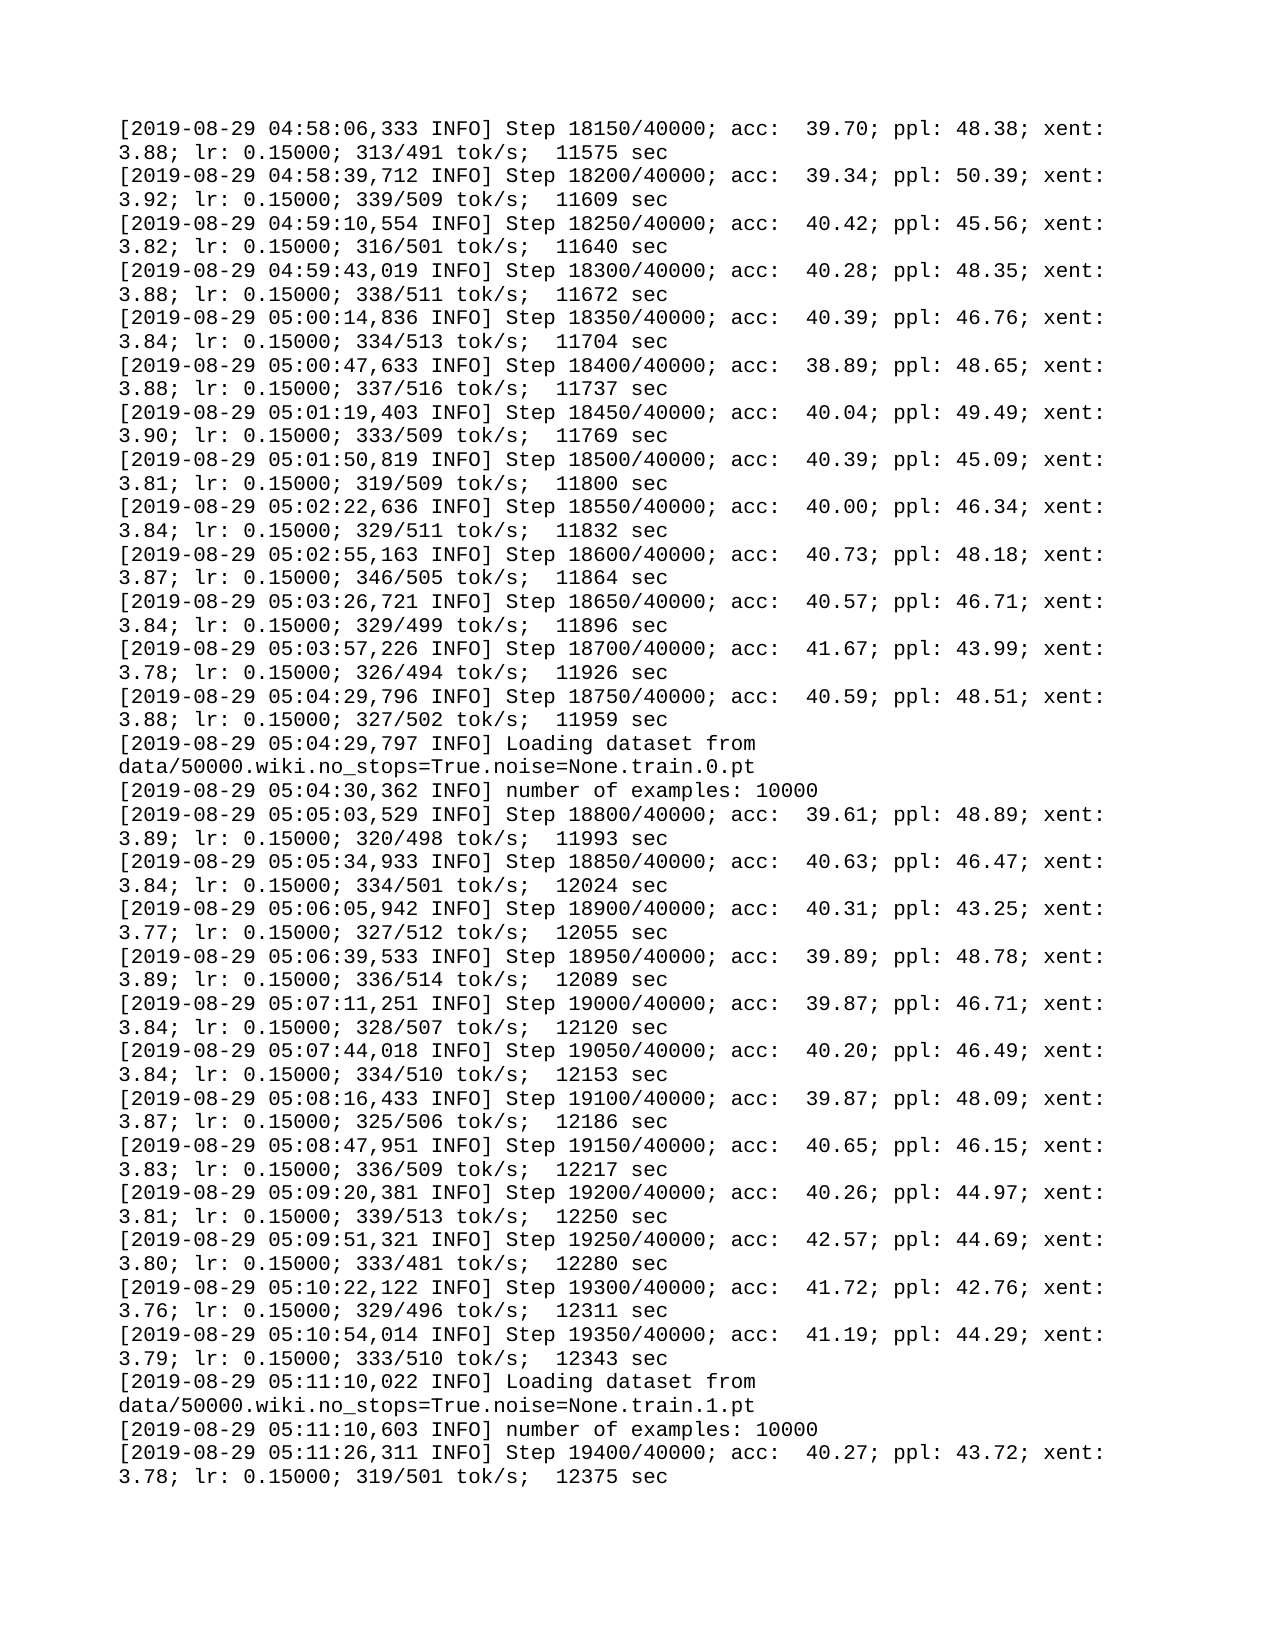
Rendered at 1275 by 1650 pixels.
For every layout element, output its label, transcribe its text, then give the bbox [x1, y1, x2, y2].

text [2019-08-29 05:04:29,797 INFO] Loading dataset from data/50000.wiki.no_stops=True.noise=None.train.0.pt [118, 733, 1157, 780]
text [2019-08-29 04:59:10,554 INFO] Step 18250/40000; acc: 40.42; ppl: 45.56; xent: 3.82; lr: 0.15000; 316/501 tok/s; 11640 sec [118, 213, 1157, 260]
text [2019-08-29 05:03:57,226 INFO] Step 18700/40000; acc: 41.67; ppl: 43.99; xent: 3.78; lr: 0.15000; 326/494 tok/s; 11926 sec [118, 638, 1157, 686]
text [2019-08-29 05:10:54,014 INFO] Step 19350/40000; acc: 41.19; ppl: 44.29; xent: 3.79; lr: 0.15000; 333/510 tok/s; 12343 sec [118, 1324, 1157, 1371]
text [2019-08-29 05:06:05,942 INFO] Step 18900/40000; acc: 40.31; ppl: 43.25; xent: 3.77; lr: 0.15000; 327/512 tok/s; 12055 sec [118, 898, 1157, 946]
text [2019-08-29 05:11:10,603 INFO] number of examples: 10000 [118, 1419, 1157, 1442]
text [2019-08-29 04:58:06,333 INFO] Step 18150/40000; acc: 39.70; ppl: 48.38; xent: 3.88; lr: 0.15000; 313/491 tok/s; 11575 sec [118, 118, 1157, 165]
text [2019-08-29 05:02:22,636 INFO] Step 18550/40000; acc: 40.00; ppl: 46.34; xent: 3.84; lr: 0.15000; 329/511 tok/s; 11832 sec [118, 496, 1157, 544]
text [2019-08-29 05:09:20,381 INFO] Step 19200/40000; acc: 40.26; ppl: 44.97; xent: 3.81; lr: 0.15000; 339/513 tok/s; 12250 sec [118, 1182, 1157, 1229]
text [2019-08-29 05:00:14,836 INFO] Step 18350/40000; acc: 40.39; ppl: 46.76; xent: 3.84; lr: 0.15000; 334/513 tok/s; 11704 sec [118, 307, 1157, 354]
text [2019-08-29 05:01:50,819 INFO] Step 18500/40000; acc: 40.39; ppl: 45.09; xent: 3.81; lr: 0.15000; 319/509 tok/s; 11800 sec [118, 449, 1157, 496]
text [2019-08-29 05:06:39,533 INFO] Step 18950/40000; acc: 39.89; ppl: 48.78; xent: 3.89; lr: 0.15000; 336/514 tok/s; 12089 sec [118, 946, 1157, 993]
text [2019-08-29 05:11:10,022 INFO] Loading dataset from data/50000.wiki.no_stops=True.noise=None.train.1.pt [118, 1371, 1157, 1419]
text [2019-08-29 05:05:03,529 INFO] Step 18800/40000; acc: 39.61; ppl: 48.89; xent: 3.89; lr: 0.15000; 320/498 tok/s; 11993 sec [118, 804, 1157, 851]
text [2019-08-29 05:11:26,311 INFO] Step 19400/40000; acc: 40.27; ppl: 43.72; xent: 3.78; lr: 0.15000; 319/501 tok/s; 12375 sec [118, 1442, 1157, 1489]
text [2019-08-29 05:04:29,796 INFO] Step 18750/40000; acc: 40.59; ppl: 48.51; xent: 3.88; lr: 0.15000; 327/502 tok/s; 11959 sec [118, 686, 1157, 733]
text [2019-08-29 05:07:44,018 INFO] Step 19050/40000; acc: 40.20; ppl: 46.49; xent: 3.84; lr: 0.15000; 334/510 tok/s; 12153 sec [118, 1040, 1157, 1088]
text [2019-08-29 04:58:39,712 INFO] Step 18200/40000; acc: 39.34; ppl: 50.39; xent: 3.92; lr: 0.15000; 339/509 tok/s; 11609 sec [118, 165, 1157, 213]
text [2019-08-29 05:07:11,251 INFO] Step 19000/40000; acc: 39.87; ppl: 46.71; xent: 3.84; lr: 0.15000; 328/507 tok/s; 12120 sec [118, 993, 1157, 1040]
text [2019-08-29 05:10:22,122 INFO] Step 19300/40000; acc: 41.72; ppl: 42.76; xent: 3.76; lr: 0.15000; 329/496 tok/s; 12311 sec [118, 1277, 1157, 1324]
text [2019-08-29 05:08:47,951 INFO] Step 19150/40000; acc: 40.65; ppl: 46.15; xent: 3.83; lr: 0.15000; 336/509 tok/s; 12217 sec [118, 1135, 1157, 1182]
text [2019-08-29 05:05:34,933 INFO] Step 18850/40000; acc: 40.63; ppl: 46.47; xent: 3.84; lr: 0.15000; 334/501 tok/s; 12024 sec [118, 851, 1157, 898]
text [2019-08-29 05:03:26,721 INFO] Step 18650/40000; acc: 40.57; ppl: 46.71; xent: 3.84; lr: 0.15000; 329/499 tok/s; 11896 sec [118, 591, 1157, 638]
text [2019-08-29 05:09:51,321 INFO] Step 19250/40000; acc: 42.57; ppl: 44.69; xent: 3.80; lr: 0.15000; 333/481 tok/s; 12280 sec [118, 1229, 1157, 1277]
text [2019-08-29 05:02:55,163 INFO] Step 18600/40000; acc: 40.73; ppl: 48.18; xent: 3.87; lr: 0.15000; 346/505 tok/s; 11864 sec [118, 544, 1157, 591]
text [2019-08-29 05:00:47,633 INFO] Step 18400/40000; acc: 38.89; ppl: 48.65; xent: 3.88; lr: 0.15000; 337/516 tok/s; 11737 sec [118, 354, 1157, 402]
text [2019-08-29 05:01:19,403 INFO] Step 18450/40000; acc: 40.04; ppl: 49.49; xent: 3.90; lr: 0.15000; 333/509 tok/s; 11769 sec [118, 402, 1157, 449]
text [2019-08-29 05:08:16,433 INFO] Step 19100/40000; acc: 39.87; ppl: 48.09; xent: 3.87; lr: 0.15000; 325/506 tok/s; 12186 sec [118, 1088, 1157, 1135]
text [2019-08-29 04:59:43,019 INFO] Step 18300/40000; acc: 40.28; ppl: 48.35; xent: 3.88; lr: 0.15000; 338/511 tok/s; 11672 sec [118, 260, 1157, 307]
text [2019-08-29 05:04:30,362 INFO] number of examples: 10000 [118, 780, 1157, 804]
